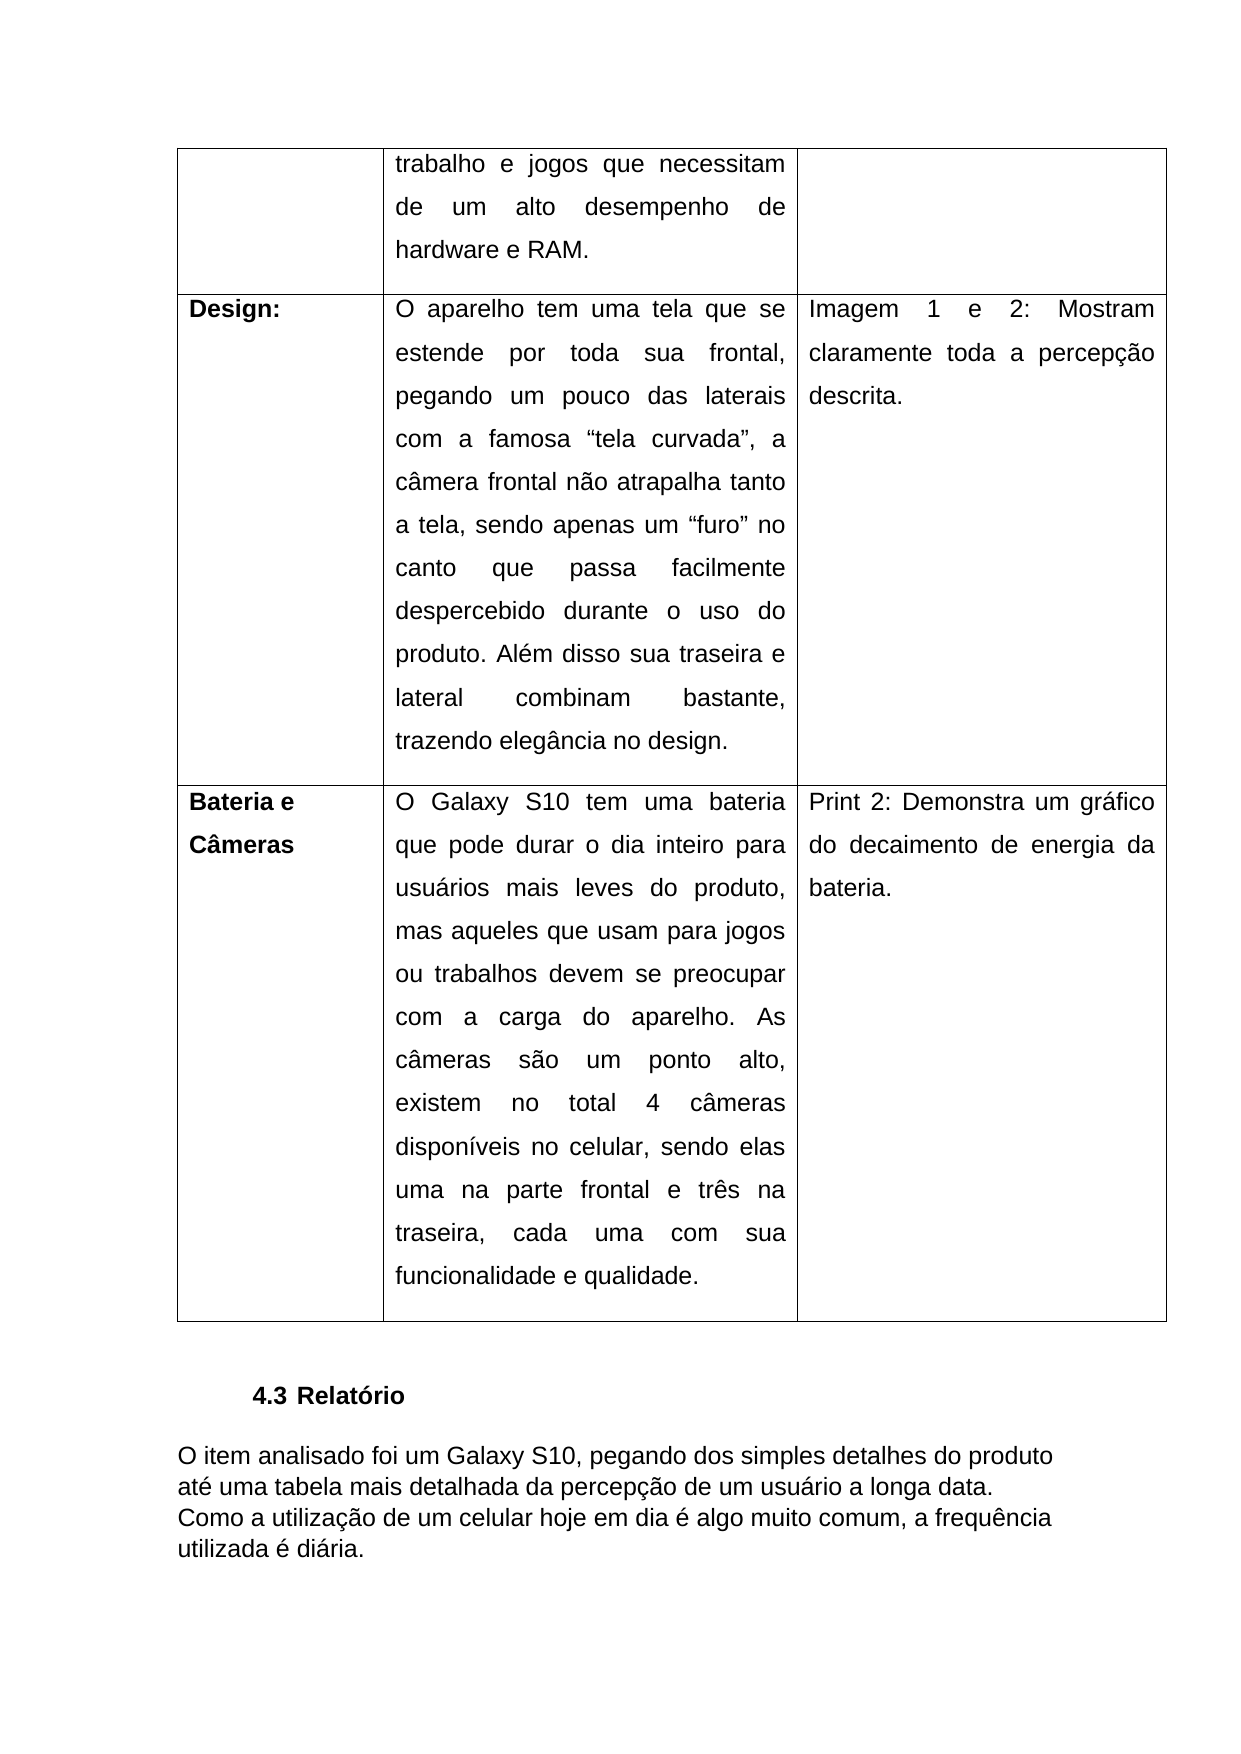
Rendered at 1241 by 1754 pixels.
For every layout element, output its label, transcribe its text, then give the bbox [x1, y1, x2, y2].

table_cell Design: [178, 295, 383, 785]
table_cell O aparelho tem uma tela que se estende por toda sua frontal, pegando um pouco das laterais com a famosa “tela curvada”, a câmera frontal não atrapalha tanto a tela, sendo apenas um “furo” no canto que passa facilmente despercebido durante o uso do produto. Além disso sua traseira e lateral combinam bastante, trazendo elegância no design. [384, 295, 797, 785]
table_cell O Galaxy S10 tem uma bateria que pode durar o dia inteiro para usuários mais leves do produto, mas aqueles que usam para jogos ou trabalhos devem se preocupar com a carga do aparelho. As câmeras são um ponto alto, existem no total 4 câmeras disponíveis no celular, sendo elas uma na parte frontal e três na traseira, cada uma com sua funcionalidade e qualidade. [384, 786, 797, 1321]
table_cell Imagem 1 e 2: Mostram claramente toda a percepção descrita. [798, 295, 1166, 785]
table_cell Bateria e Câmeras [178, 786, 383, 1321]
subtitle Relatório [252, 1381, 1063, 1410]
table_cell trabalho e jogos que necessitam de um alto desempenho de hardware e RAM. [384, 149, 797, 293]
table_cell Print 2: Demonstra um gráfico do decaimento de energia da bateria. [798, 786, 1166, 1321]
table_cell [178, 149, 383, 293]
table_cell [798, 149, 1166, 293]
text O item analisado foi um Galaxy S10, pegando dos simples detalhes do produto até uma tabela mais detalhada da percepção de um usuário a longa data. Como a utilização de um celular hoje em dia é algo muito comum, a frequência utilizada é diária. [177, 1441, 1063, 1563]
